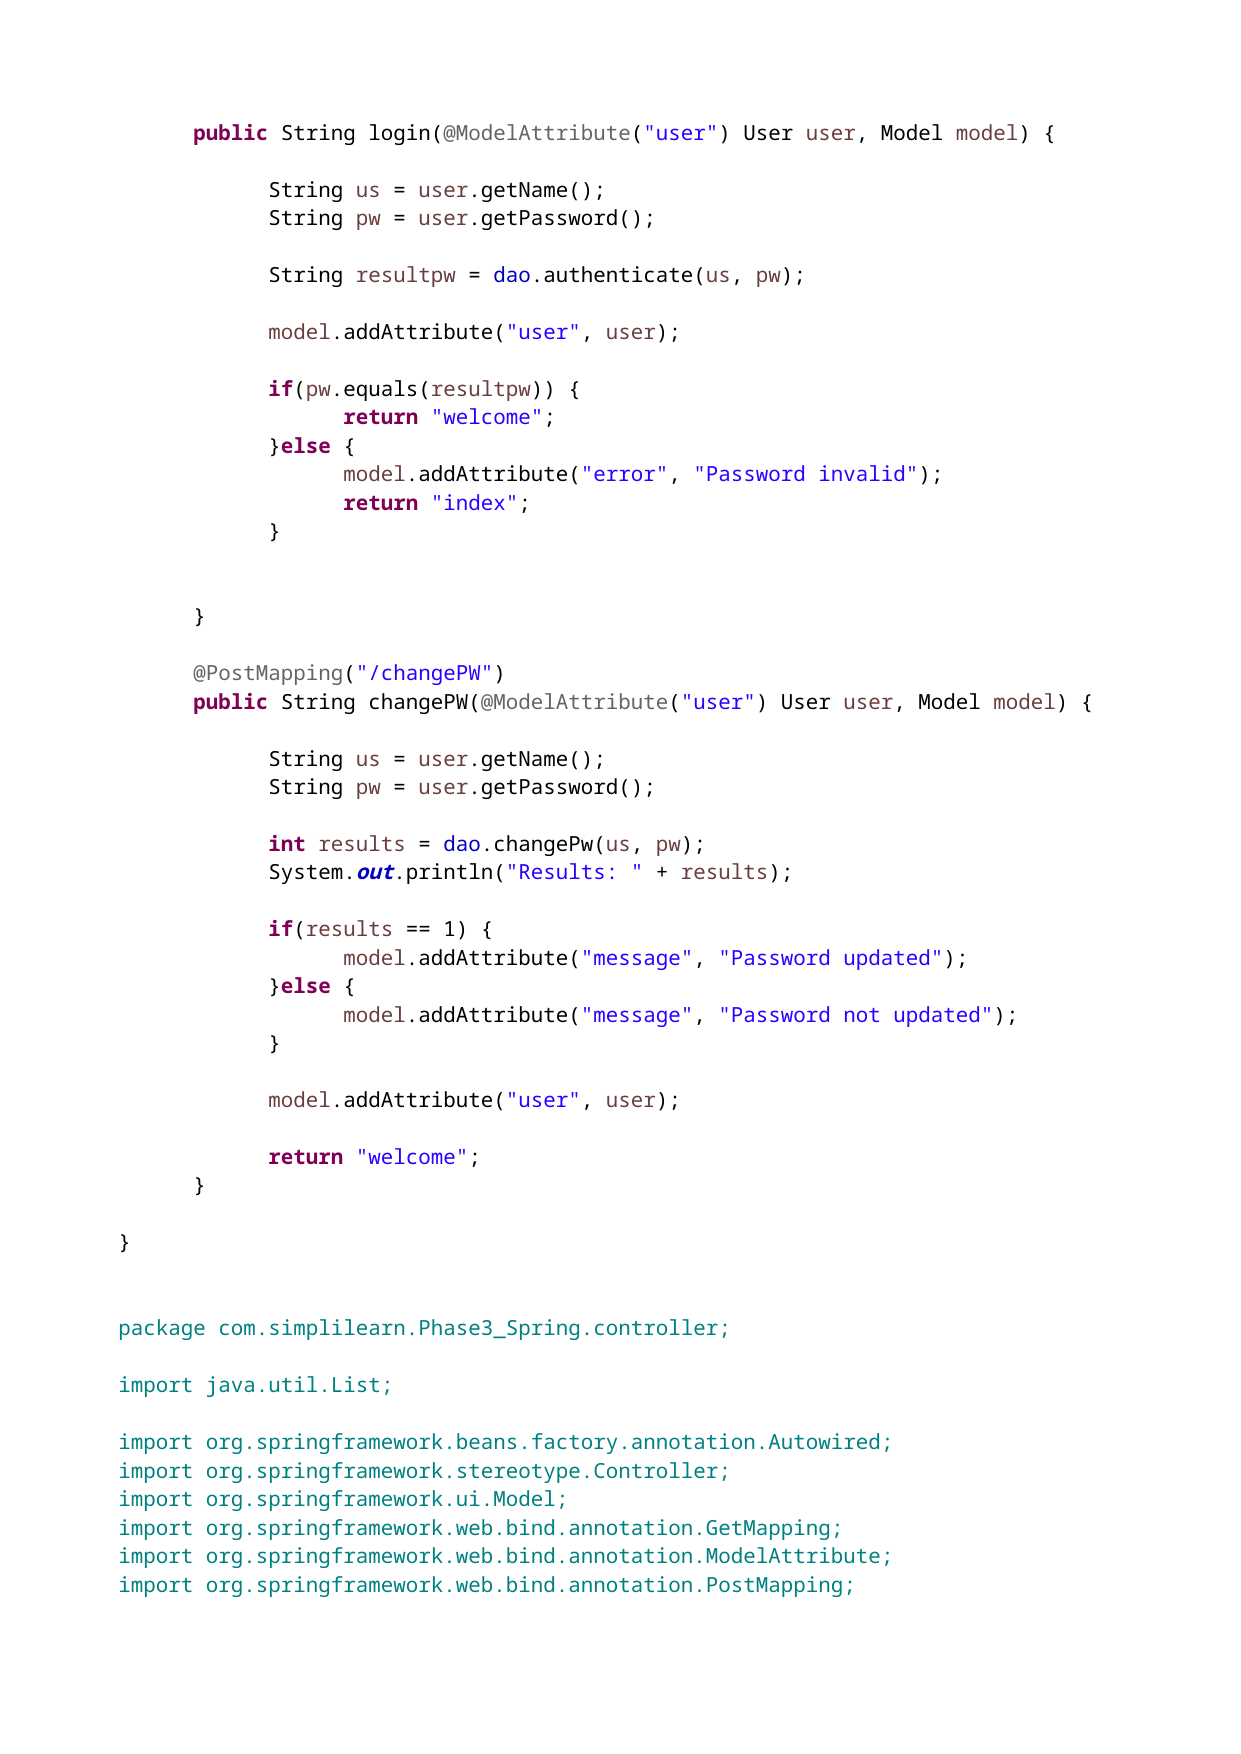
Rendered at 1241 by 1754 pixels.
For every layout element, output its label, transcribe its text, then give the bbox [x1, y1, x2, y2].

text import org.springframework.beans.factory.annotation.Autowired; [118, 1427, 1122, 1456]
text if(pw.equals(resultpw)) { [118, 374, 1122, 402]
text }else { [118, 431, 1122, 459]
text String us = user.getName(); [118, 175, 1122, 203]
text model.addAttribute("error", "Password invalid"); [118, 459, 1122, 488]
text } [118, 1170, 1122, 1199]
text model.addAttribute("user", user); [118, 317, 1122, 346]
text }else { [118, 971, 1122, 1000]
text } [118, 1028, 1122, 1057]
text if(results == 1) { [118, 914, 1122, 943]
text System.out.println("Results: " + results); [118, 857, 1122, 886]
text model.addAttribute("message", "Password not updated"); [118, 1000, 1122, 1028]
text import org.springframework.stereotype.Controller; [118, 1456, 1122, 1484]
text public String login(@ModelAttribute("user") User user, Model model) { [118, 118, 1122, 147]
text String resultpw = dao.authenticate(us, pw); [118, 260, 1122, 289]
text model.addAttribute("user", user); [118, 1085, 1122, 1113]
text public String changePW(@ModelAttribute("user") User user, Model model) { [118, 687, 1122, 715]
text model.addAttribute("message", "Password updated"); [118, 943, 1122, 971]
text import java.util.List; [118, 1370, 1122, 1399]
text } [118, 516, 1122, 545]
text import org.springframework.web.bind.annotation.ModelAttribute; [118, 1541, 1122, 1570]
text String pw = user.getPassword(); [118, 772, 1122, 801]
text String us = user.getName(); [118, 744, 1122, 772]
text } [118, 1227, 1122, 1256]
text String pw = user.getPassword(); [118, 203, 1122, 232]
text @PostMapping("/changePW") [118, 658, 1122, 687]
text } [118, 602, 1122, 630]
text package com.simplilearn.Phase3_Spring.controller; [118, 1313, 1122, 1342]
text import org.springframework.web.bind.annotation.PostMapping; [118, 1570, 1122, 1598]
text int results = dao.changePw(us, pw); [118, 829, 1122, 857]
text return "welcome"; [118, 1142, 1122, 1170]
text import org.springframework.web.bind.annotation.GetMapping; [118, 1513, 1122, 1541]
text import org.springframework.ui.Model; [118, 1484, 1122, 1513]
text return "index"; [118, 488, 1122, 516]
text return "welcome"; [118, 402, 1122, 431]
